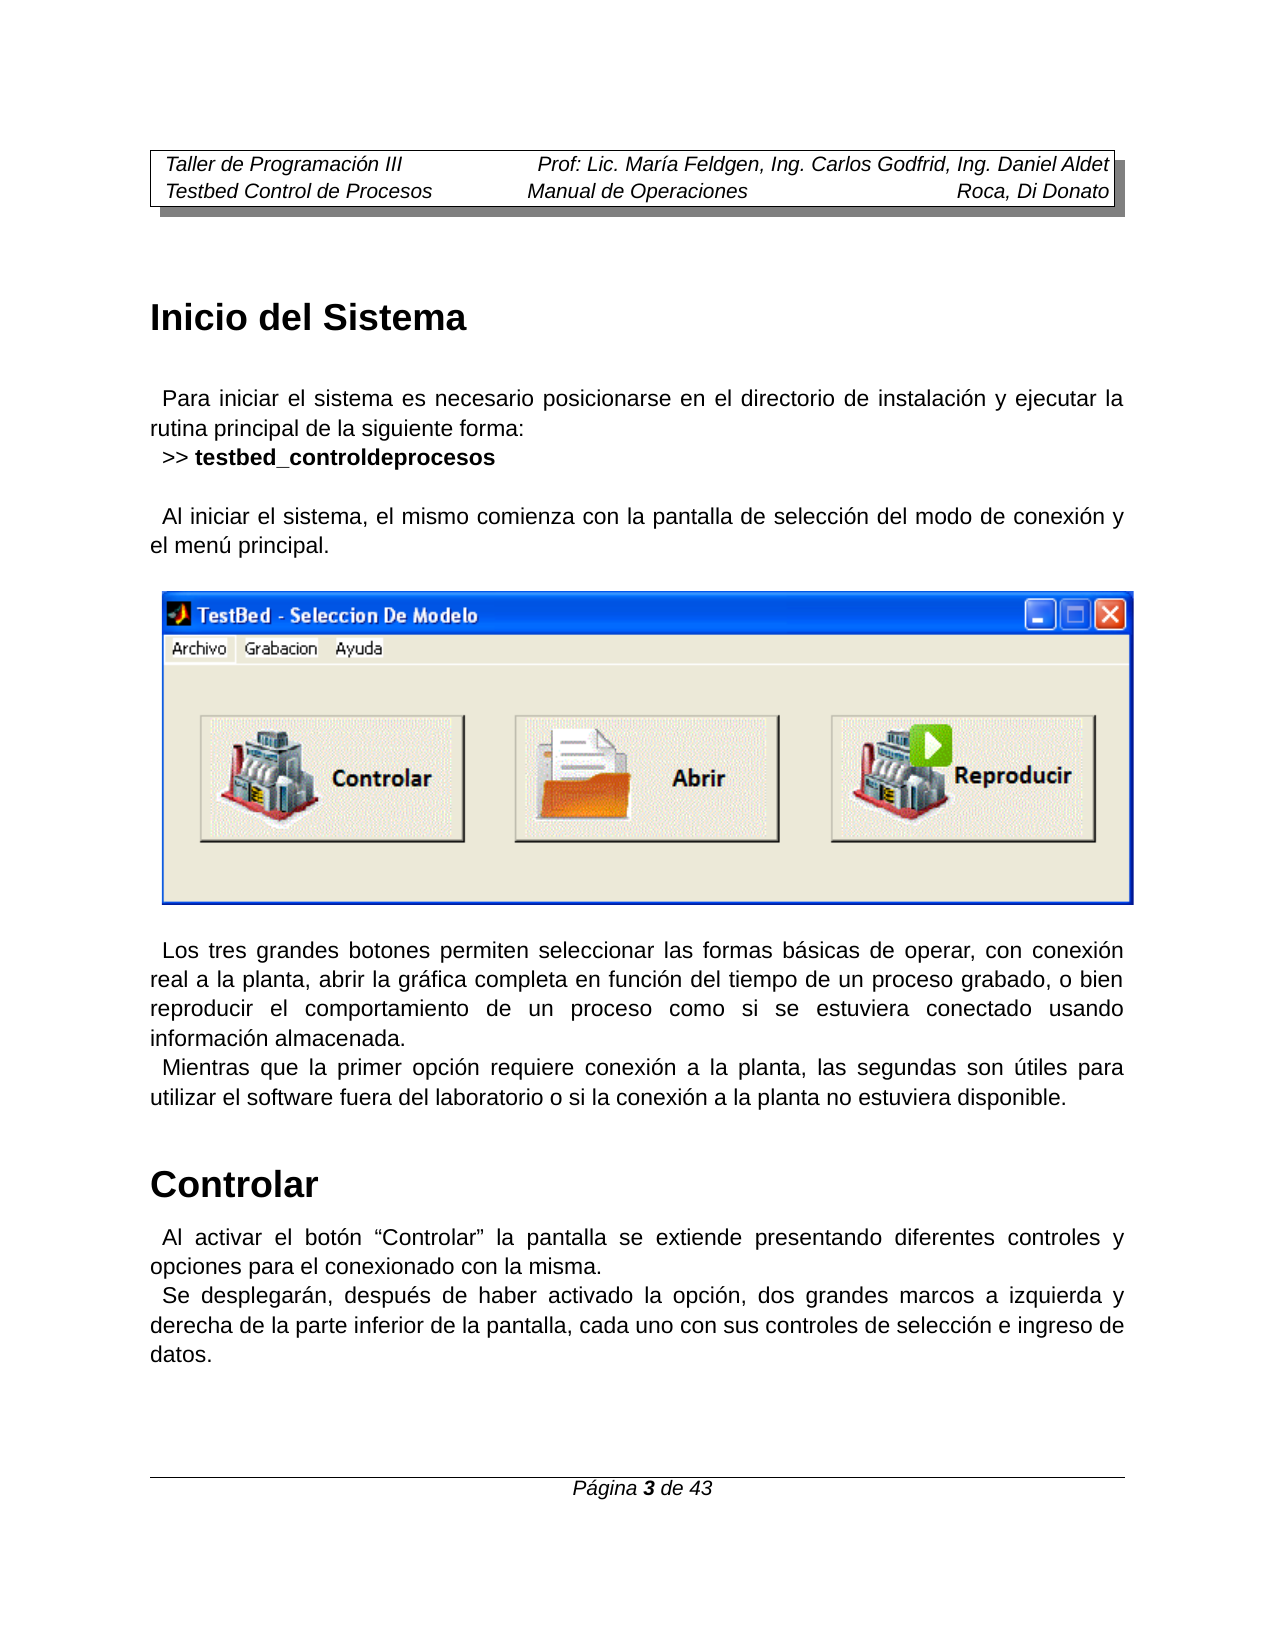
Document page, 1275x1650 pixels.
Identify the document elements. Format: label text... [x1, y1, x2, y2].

text Para iniciar el sistema es necesario posicionarse en el directorio de instalación y ejecutar la rutina principal de la siguiente forma: [150, 386, 1125, 441]
picture [161, 591, 1134, 905]
text Mientras que la primer opción requiere conexión a la planta, las segundas son útiles para utilizar el software fuera del laboratorio o si la conexión a la planta no estuviera disponible. [150, 1055, 1125, 1110]
text Al activar el botón “Controlar” la pantalla se extiende presentando diferentes controles y opciones para el conexionado con la misma. [150, 1224, 1125, 1279]
subtitle Controlar [150, 1163, 1125, 1205]
text Al iniciar el sistema, el mismo comienza con la pantalla de selección del modo de conexión y el menú principal. [150, 503, 1125, 558]
text Se desplegarán, después de haber activado la opción, dos grandes marcos a izquierda y derecha de la parte inferior de la pantalla, cada uno con sus controles de selección e ingreso de datos. [150, 1283, 1125, 1367]
subtitle Inicio del Sistema [150, 296, 1125, 338]
text Los tres grandes botones permiten seleccionar las formas básicas de operar, con conexión real a la planta, abrir la gráfica completa en función del tiempo de un proceso grabado, o bien reproducir el comportamiento de un proceso como si se estuviera conectado usando información almacenada. [150, 937, 1125, 1051]
text >> testbed_controldeprocesos [150, 445, 1125, 470]
